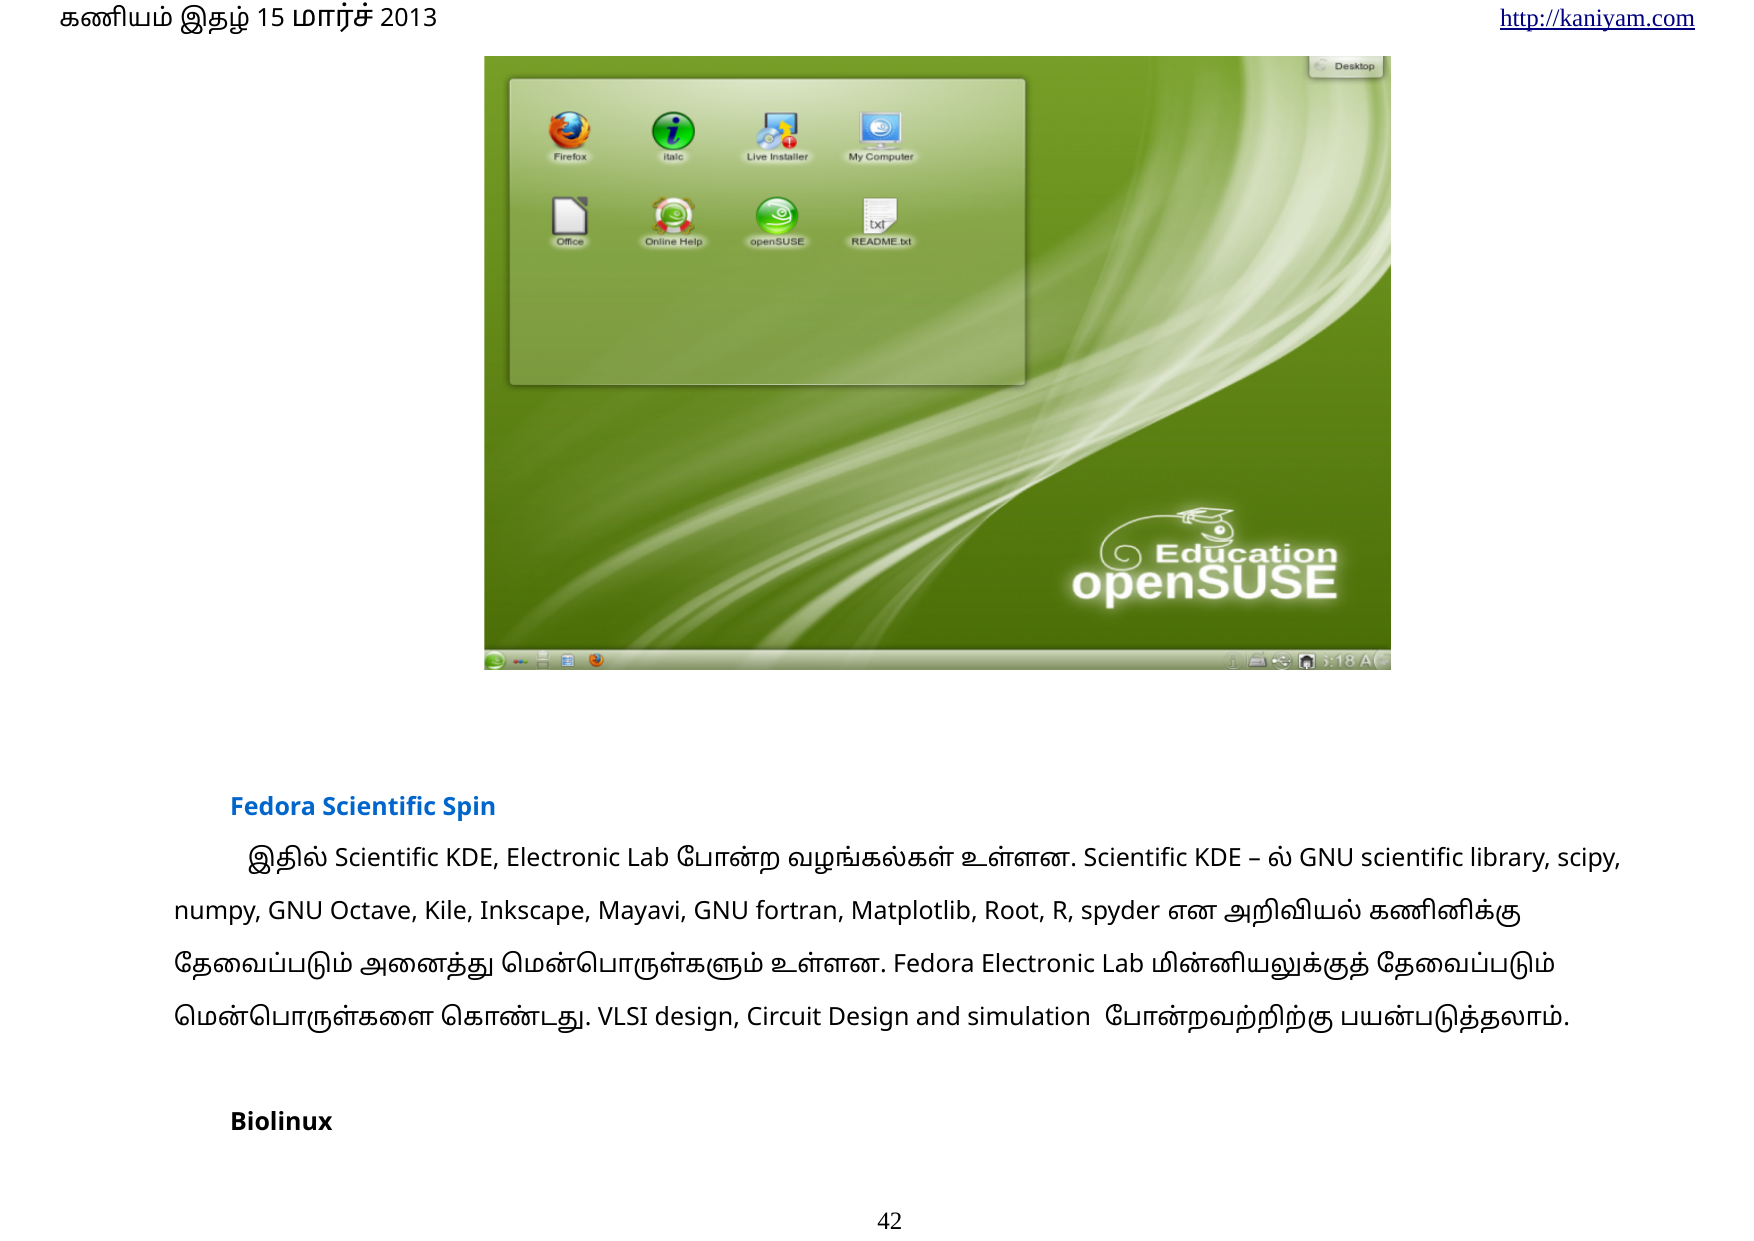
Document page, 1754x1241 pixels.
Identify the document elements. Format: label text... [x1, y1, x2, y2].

text இதில் Scientific KDE, Electronic Lab போன்ற வழங்கல்கள் உள்ளன. Scientific KDE – ல் GNU scientific library, scipy, numpy, GNU Octave, Kile, Inkscape, Mayavi, GNU fortran, Matplotlib, Root, R, spyder என அறிவியல் கணினிக்கு தேவைப்படும் அனைத்து மென்பொருள்களும் உள்ளன. Fedora Electronic Lab மின்னியலுக்குத் தேவைப்படும் மென்பொருள்களை கொண்டது. VLSI design, Circuit Design and simulation போன்றவற்றிற்கு பயன்படுத்தலாம். [174, 840, 1695, 1035]
text Biolinux [174, 1104, 1695, 1138]
text Fedora Scientific Spin [174, 789, 1695, 823]
picture [484, 56, 1391, 670]
